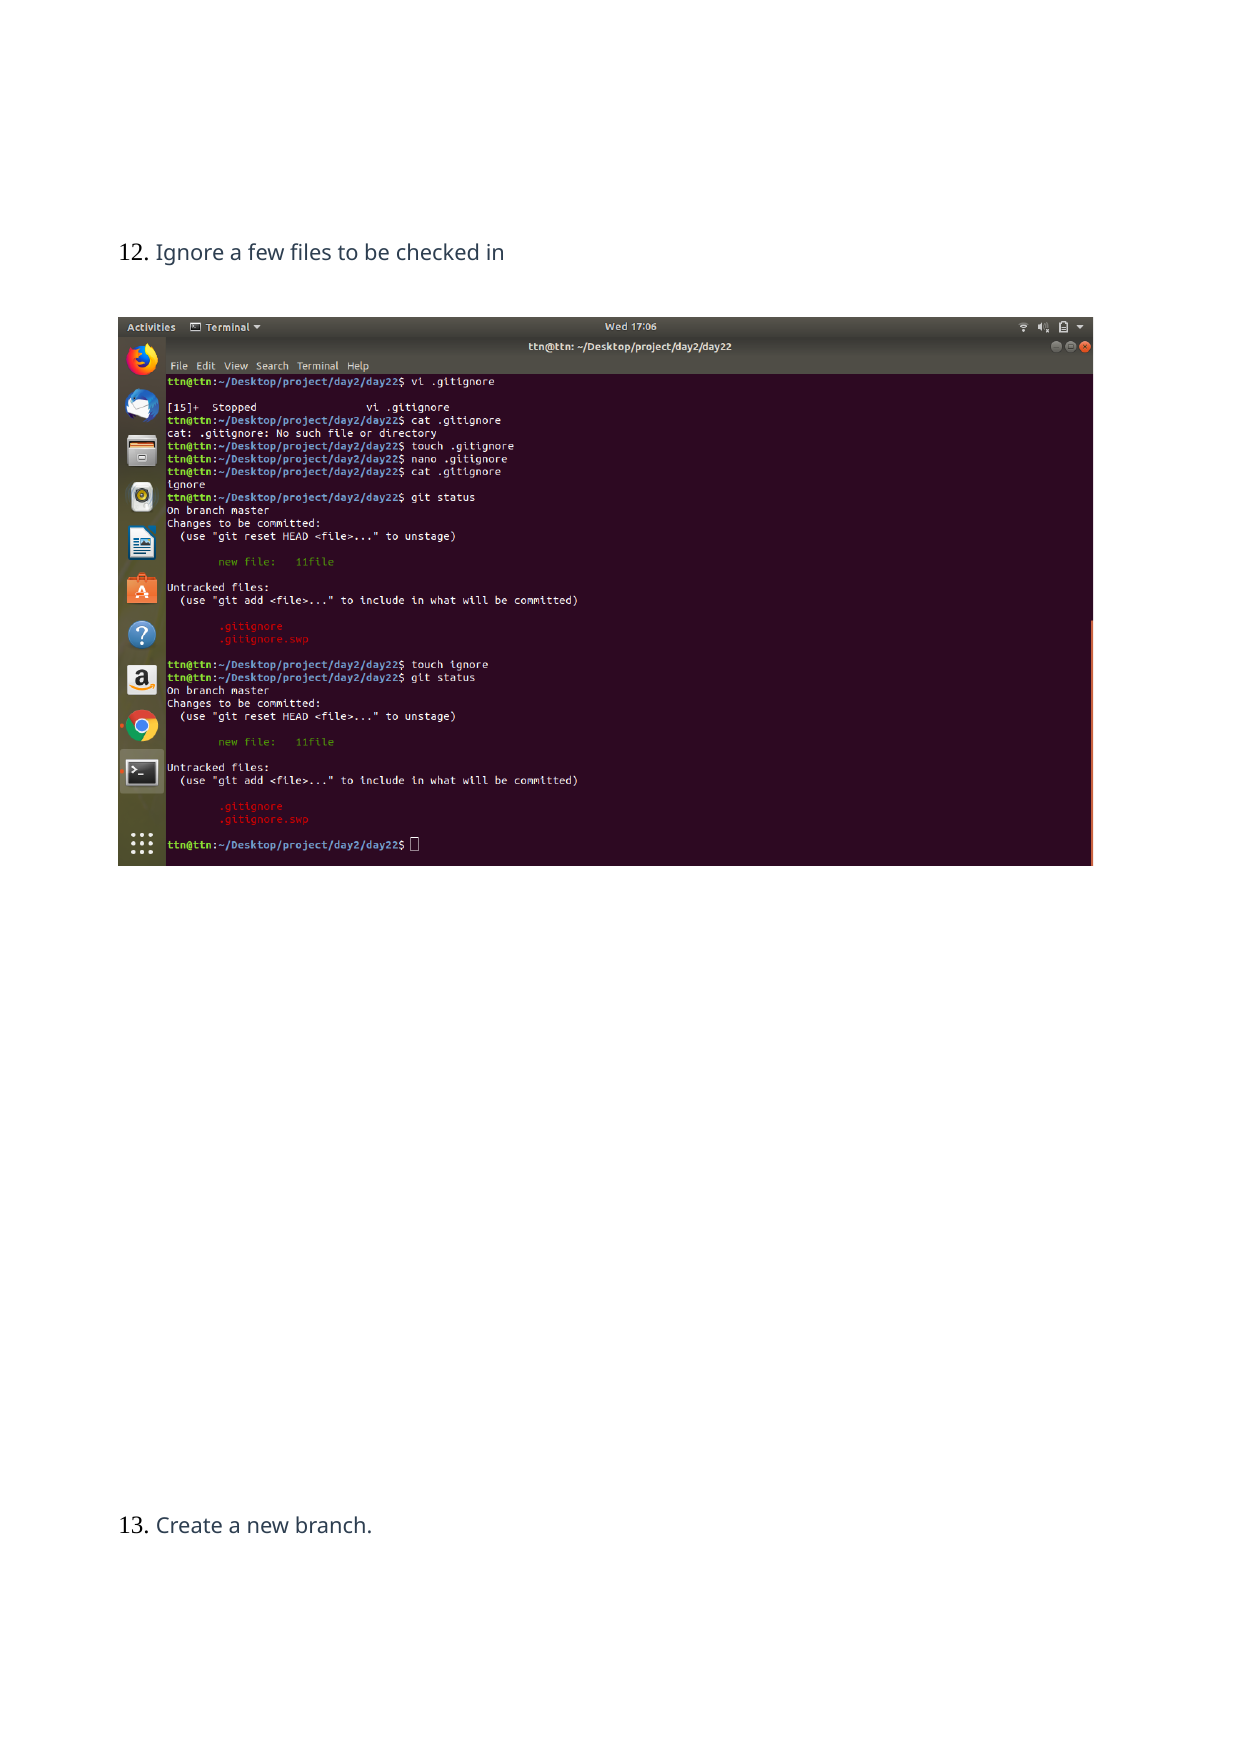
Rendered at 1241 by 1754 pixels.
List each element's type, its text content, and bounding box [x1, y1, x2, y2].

picture [118, 317, 1094, 866]
text 12. Ignore a few files to be checked in [118, 237, 1122, 267]
text 13. Create a new branch. [118, 1510, 1122, 1540]
